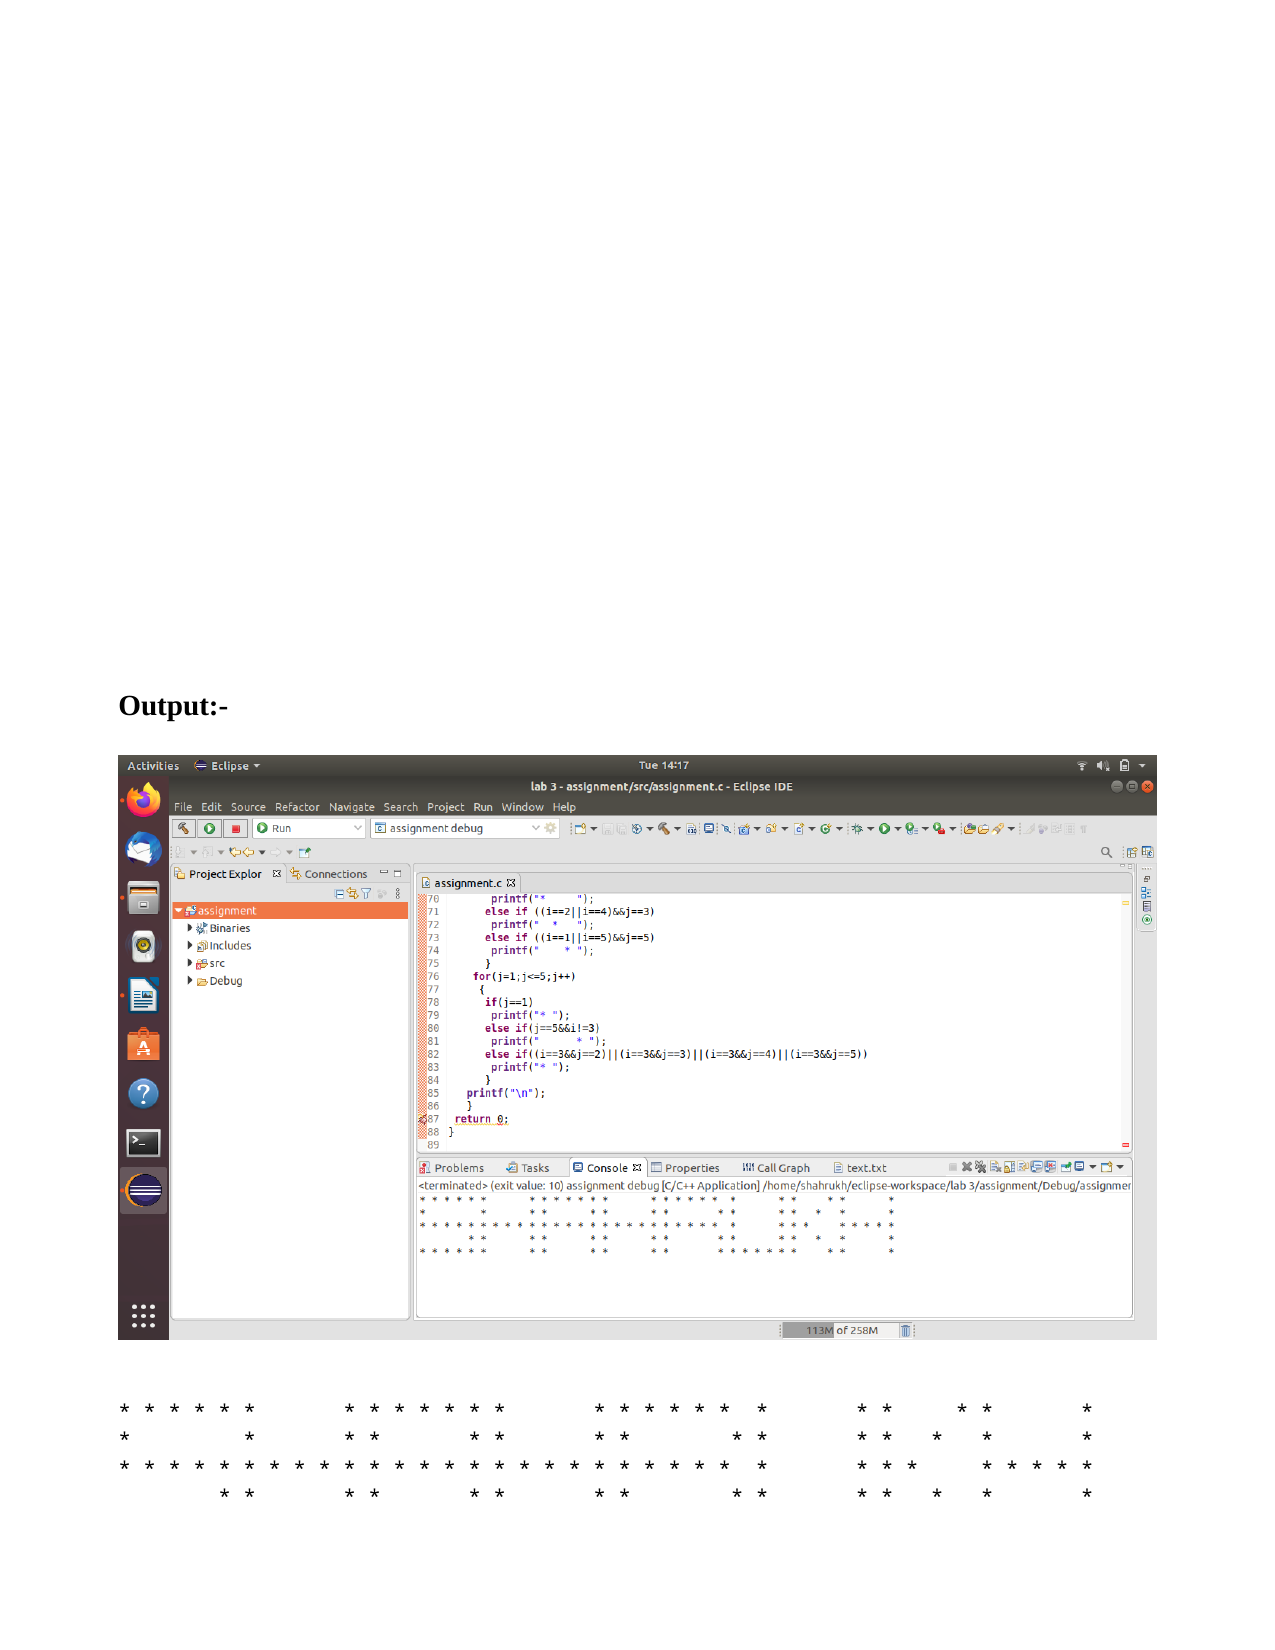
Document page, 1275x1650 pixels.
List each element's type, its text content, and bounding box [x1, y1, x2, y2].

text Output:- [118, 688, 1157, 722]
text * * * * * * * * * * * * * * * * * * * * * * * * * * * * * * * * * * [118, 1454, 1157, 1482]
text * * * * * * * * * * * * * * * [118, 1482, 1157, 1511]
text * * * * * * * * * * * * * * * [118, 1425, 1157, 1454]
text * * * * * * * * * * * * * * * * * * * * * * * * * [118, 1397, 1157, 1425]
picture [118, 755, 1157, 1340]
